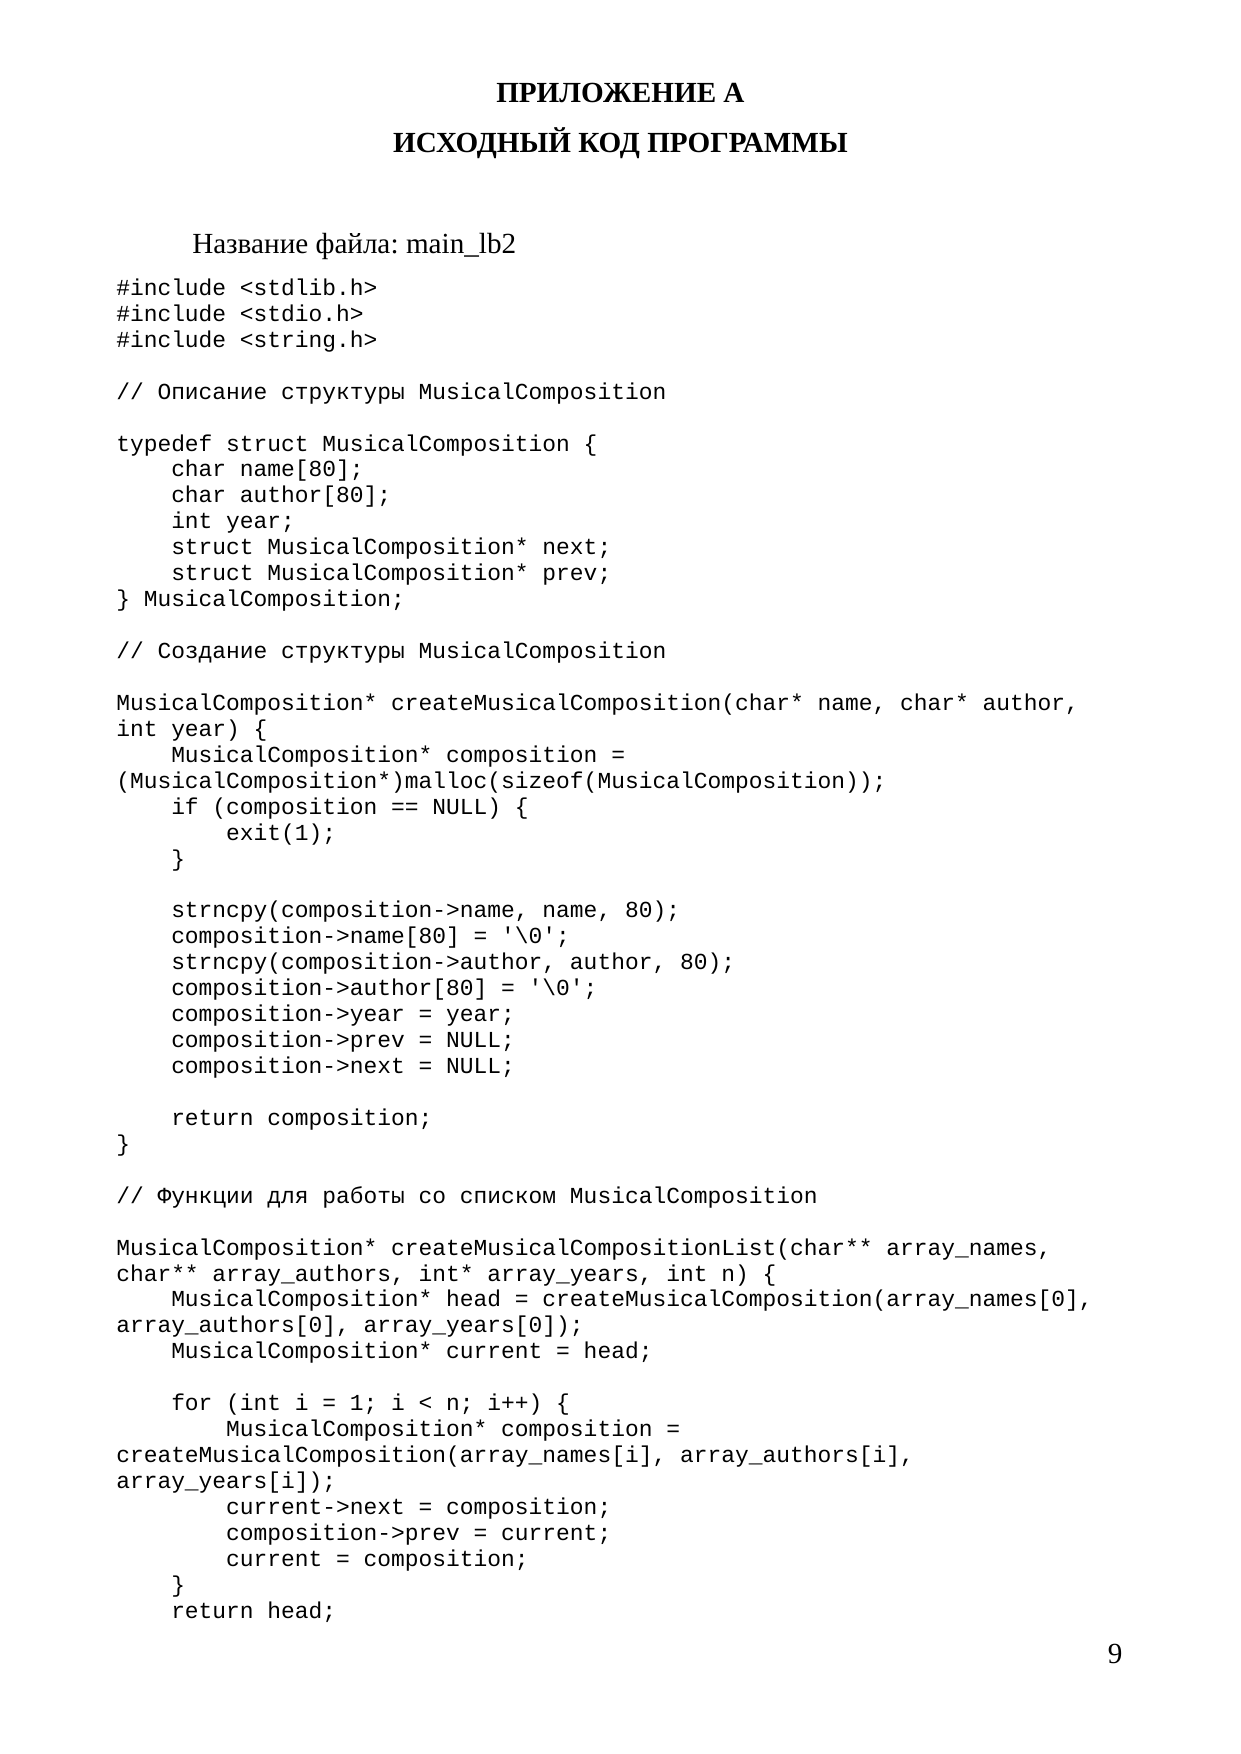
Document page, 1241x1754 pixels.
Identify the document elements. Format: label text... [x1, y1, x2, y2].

text typedef struct MusicalComposition { [116, 432, 1124, 458]
text MusicalComposition* composition = createMusicalComposition(array_names[i], array_authors[i], array_years[i]); [116, 1417, 1124, 1495]
text strncpy(composition->author, author, 80); [116, 951, 1124, 977]
text composition->year = year; [116, 1002, 1124, 1028]
text #include <stdio.h> [116, 302, 1124, 328]
text MusicalComposition* current = head; [116, 1340, 1124, 1366]
text current = composition; [116, 1547, 1124, 1573]
text composition->prev = NULL; [116, 1028, 1124, 1054]
text #include <string.h> [116, 328, 1124, 354]
text // Функции для работы со списком MusicalComposition [116, 1184, 1124, 1210]
text return composition; [116, 1106, 1124, 1132]
text } [116, 1573, 1124, 1599]
text if (composition == NULL) { [116, 795, 1124, 821]
text } [116, 1132, 1124, 1158]
text MusicalComposition* createMusicalComposition(char* name, char* author, int year) { [116, 691, 1124, 743]
text return head; [116, 1599, 1124, 1625]
text char name[80]; [116, 458, 1124, 484]
text MusicalComposition* createMusicalCompositionList(char** array_names, char** array_authors, int* array_years, int n) { [116, 1236, 1124, 1288]
text MusicalComposition* composition = (MusicalComposition*)malloc(sizeof(MusicalComposition)); [116, 743, 1124, 795]
text for (int i = 1; i < n; i++) { [116, 1392, 1124, 1417]
text MusicalComposition* head = createMusicalComposition(array_names[0], array_authors[0], array_years[0]); [116, 1288, 1124, 1340]
text int year; [116, 510, 1124, 536]
text Название файла: main_lb2 [118, 226, 1122, 259]
text // Создание структуры MusicalComposition [116, 639, 1124, 665]
text strncpy(composition->name, name, 80); [116, 899, 1124, 925]
text struct MusicalComposition* next; [116, 536, 1124, 562]
text } MusicalComposition; [116, 587, 1124, 613]
text exit(1); [116, 821, 1124, 847]
subtitle Приложение А Исходный код программы [118, 75, 1122, 159]
text #include <stdlib.h> [116, 276, 1124, 302]
text composition->author[80] = '\0'; [116, 977, 1124, 1002]
text composition->prev = current; [116, 1521, 1124, 1547]
text char author[80]; [116, 484, 1124, 510]
text // Описание структуры MusicalComposition [116, 380, 1124, 406]
text composition->name[80] = '\0'; [116, 925, 1124, 951]
text composition->next = NULL; [116, 1054, 1124, 1080]
text } [116, 847, 1124, 873]
text struct MusicalComposition* prev; [116, 562, 1124, 587]
text current->next = composition; [116, 1495, 1124, 1521]
